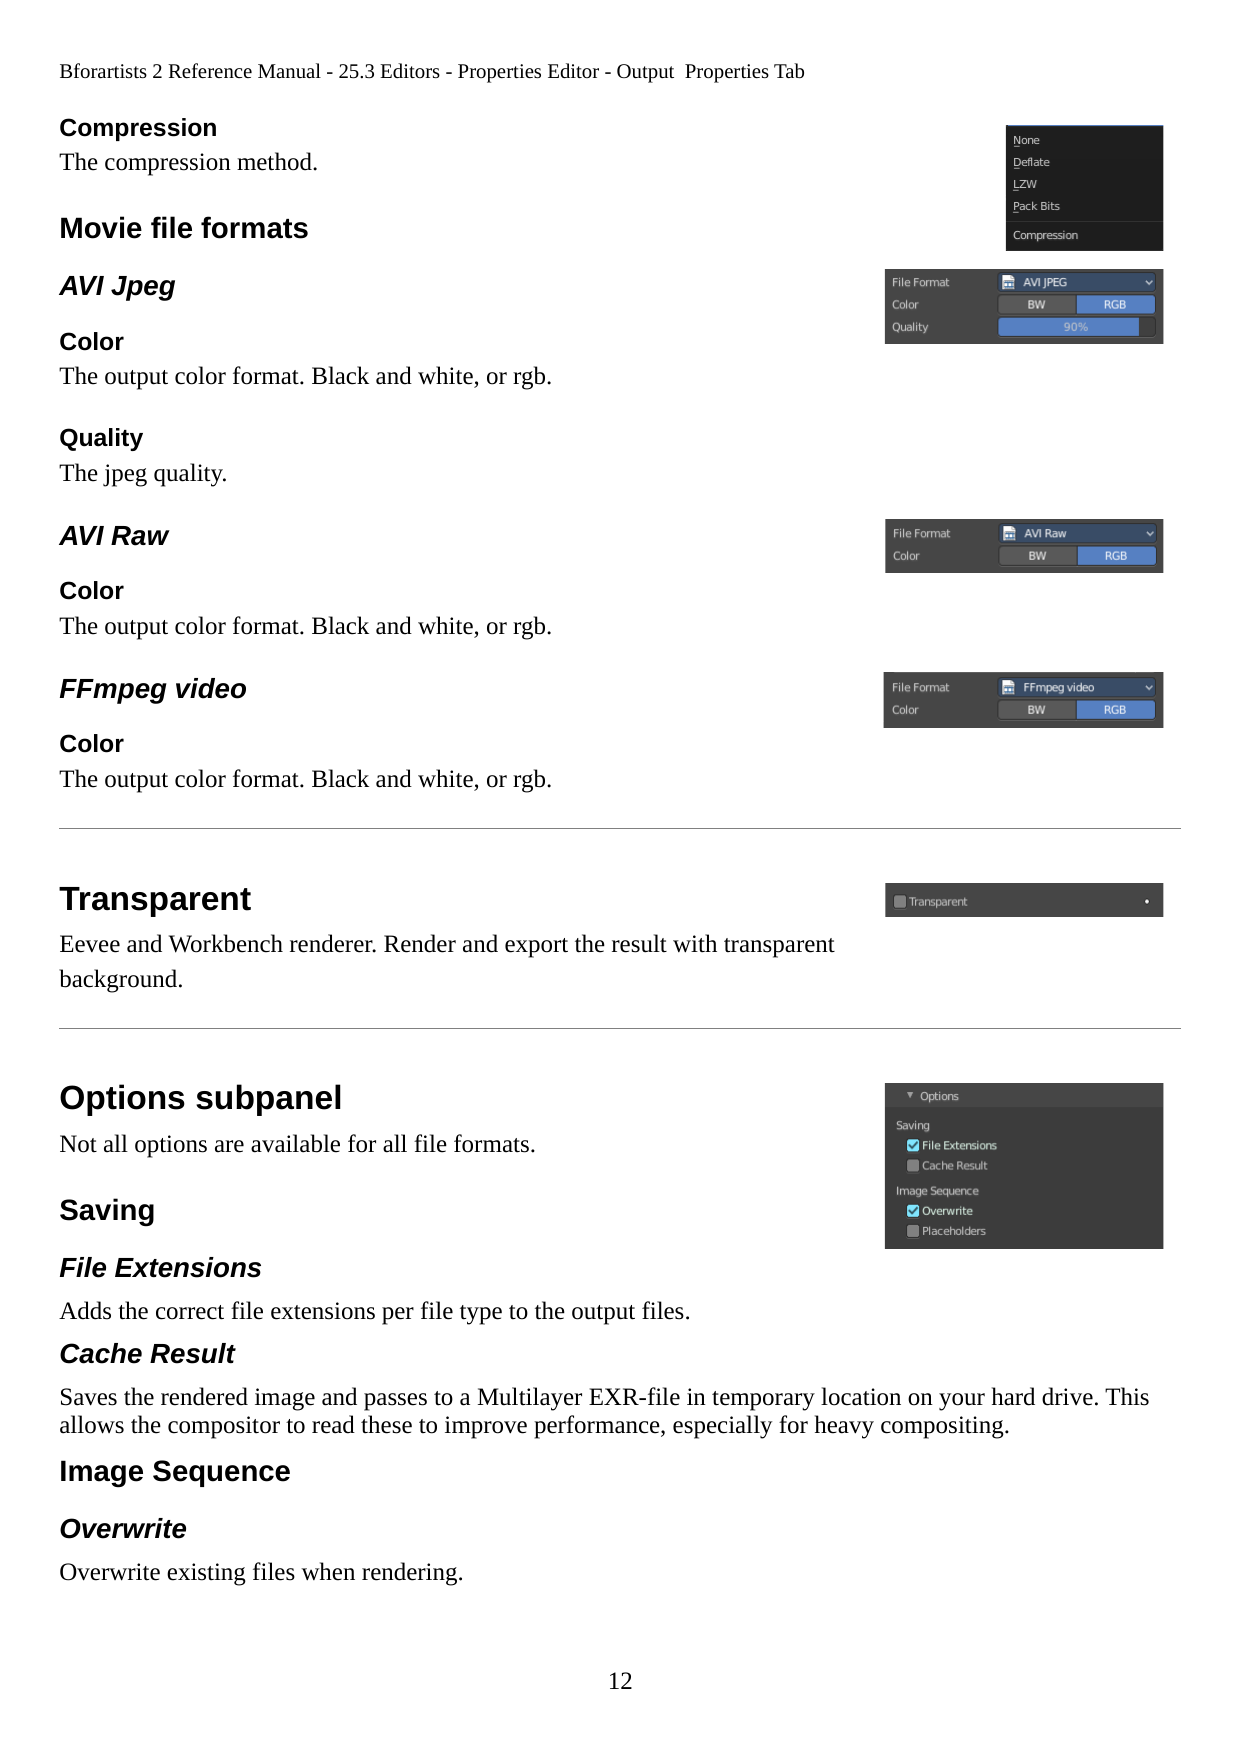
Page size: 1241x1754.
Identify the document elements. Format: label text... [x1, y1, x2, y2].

picture [885, 883, 1164, 917]
subtitle AVI Raw [59, 519, 885, 551]
subtitle [1164, 1193, 1181, 1227]
list Overwrite existing files when rendering. [59, 1557, 1181, 1586]
subtitle Color [59, 576, 1181, 605]
subtitle [1164, 270, 1181, 302]
subtitle Cache Result [59, 1337, 1181, 1369]
subtitle Compression [59, 113, 1181, 141]
subtitle Transparent [59, 878, 1181, 917]
text The compression method. [59, 147, 1005, 176]
text The output color format. Black and white, or rgb. [59, 764, 1181, 793]
picture [884, 1083, 1164, 1249]
picture [885, 519, 1164, 573]
subtitle FFmpeg video [59, 673, 883, 704]
subtitle Quality [59, 423, 1181, 452]
subtitle Saving [59, 1193, 884, 1227]
picture [884, 269, 1164, 344]
subtitle [1164, 211, 1181, 245]
picture [1005, 125, 1164, 251]
subtitle [1164, 519, 1181, 551]
text [1164, 147, 1181, 176]
text Not all options are available for all file formats. [59, 1129, 884, 1158]
subtitle Overwrite [59, 1512, 1181, 1544]
subtitle Movie file formats [59, 211, 1005, 245]
subtitle AVI Jpeg [59, 270, 884, 302]
subtitle Options subpanel [59, 1078, 1181, 1117]
text The output color format. Black and white, or rgb. [59, 611, 1181, 640]
picture [883, 672, 1164, 728]
subtitle Color [59, 729, 1181, 758]
list Saves the rendered image and passes to a Multilayer EXR-file in temporary location on your hard drive. This allows the compositor to read these to improve performance, especially for heavy compositing. [59, 1382, 1181, 1439]
text The jpeg quality. [59, 458, 1181, 487]
subtitle Image Sequence [59, 1454, 1181, 1487]
subtitle File Extensions [59, 1252, 1181, 1283]
subtitle Color [59, 327, 1181, 355]
text Eevee and Workbench renderer. Render and export the result with transparent background. [59, 929, 1181, 993]
subtitle [1164, 673, 1181, 704]
list Adds the correct file extensions per file type to the output files. [59, 1296, 1181, 1325]
text The output color format. Black and white, or rgb. [59, 361, 1181, 390]
